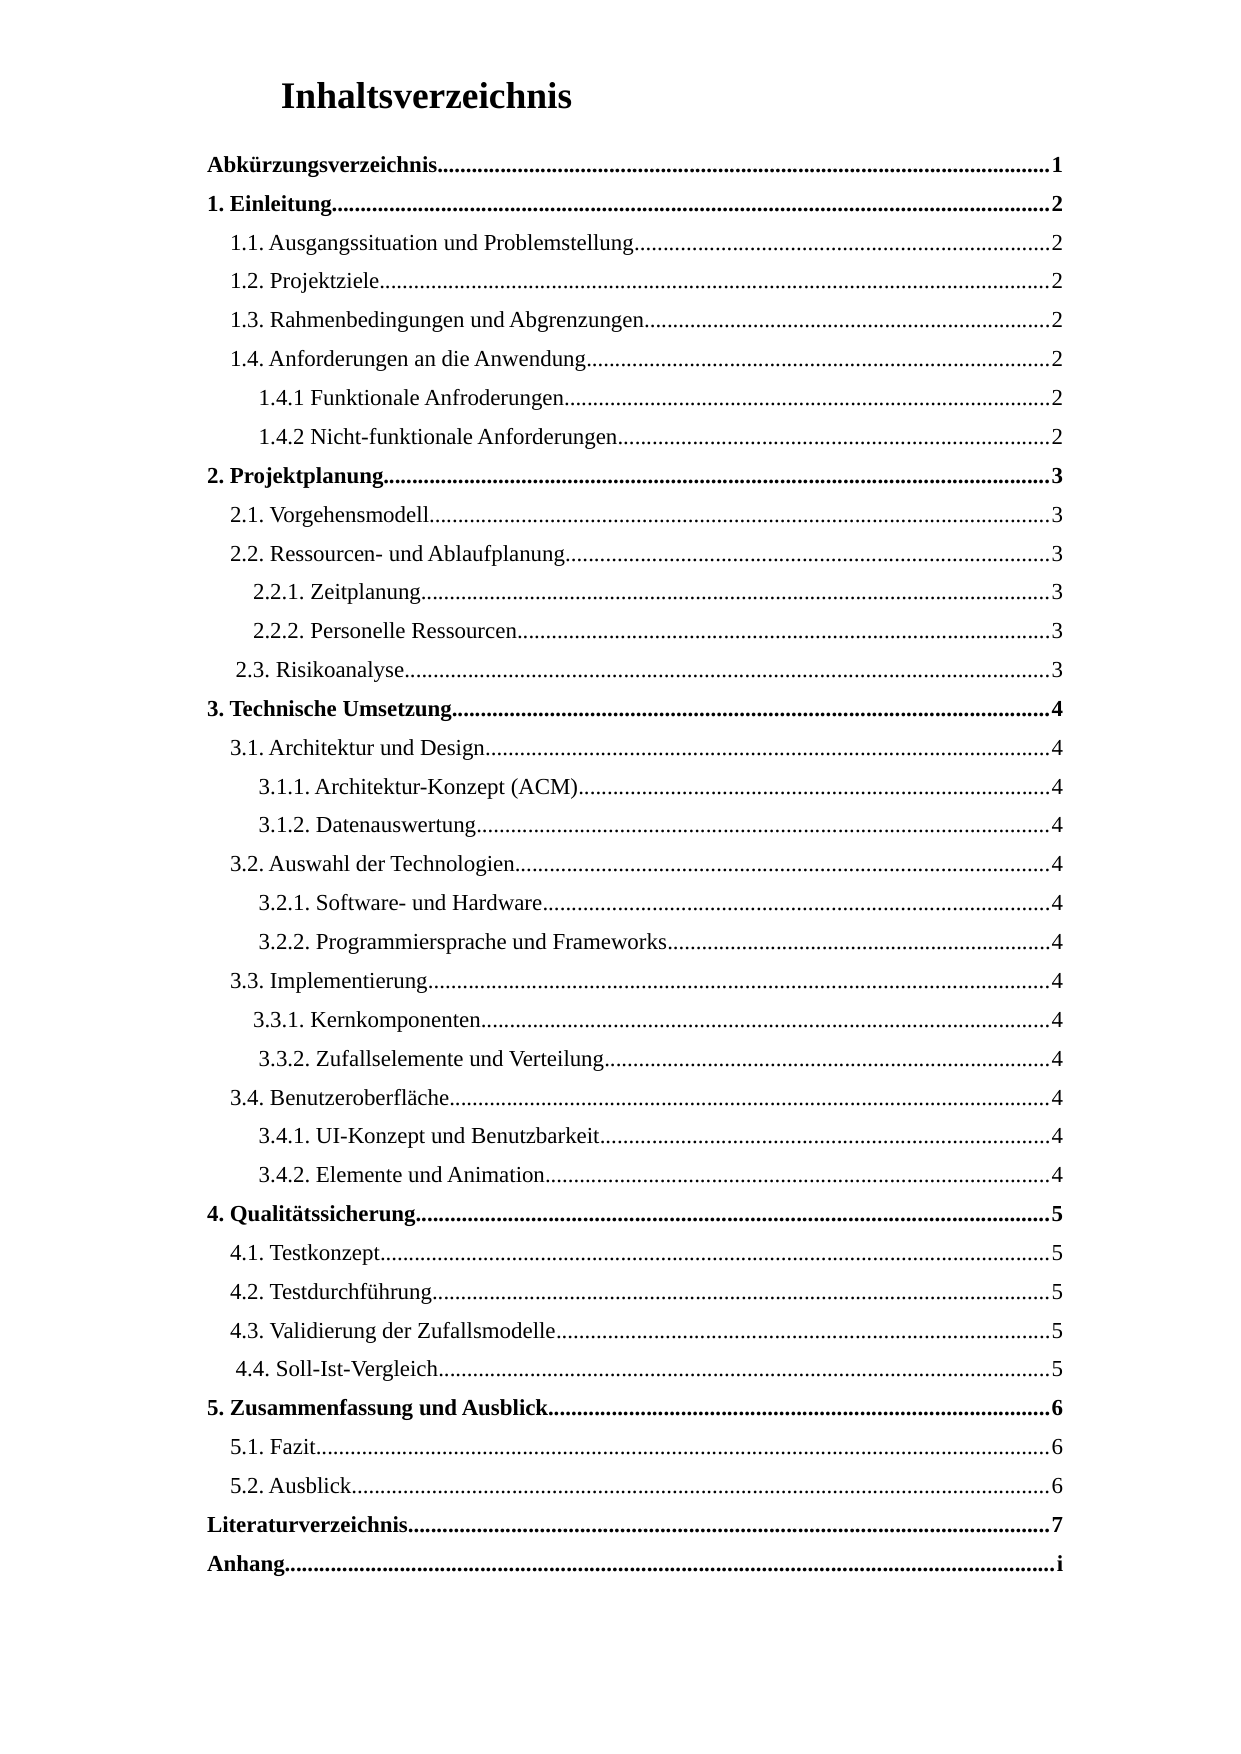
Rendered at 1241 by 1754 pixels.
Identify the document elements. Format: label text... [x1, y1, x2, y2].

text 1.4. Anforderungen an die Anwendung 2 [230, 345, 1063, 372]
text 1. Einleitung 2 [207, 190, 1063, 216]
text 3.1.1. Architektur-Konzept (ACM) 4 [253, 773, 1063, 799]
text 3. Technische Umsetzung 4 [207, 695, 1063, 721]
text 2.1. Vorgehensmodell 3 [230, 501, 1063, 527]
text 4.4. Soll-Ist-Vergleich 5 [230, 1356, 1063, 1382]
text Abkürzungsverzeichnis 1 [207, 151, 1063, 177]
text 3.4.1. UI-Konzept und Benutzbarkeit 4 [253, 1122, 1063, 1149]
text 3.2.1. Software- und Hardware 4 [253, 889, 1063, 916]
text 3.4. Benutzeroberfläche 4 [230, 1083, 1063, 1110]
text 3.3.1. Kernkomponenten 4 [253, 1006, 1063, 1032]
text 2. Projektplanung 3 [207, 462, 1063, 488]
text 4.2. Testdurchführung 5 [230, 1278, 1063, 1304]
text 1.2. Projektziele 2 [230, 268, 1063, 294]
text Inhaltsverzeichnis [207, 74, 1063, 117]
text 3.2.2. Programmiersprache und Frameworks 4 [253, 928, 1063, 954]
text 3.3. Implementierung 4 [230, 967, 1063, 993]
text 1.3. Rahmenbedingungen und Abgrenzungen 2 [230, 306, 1063, 333]
text 4. Qualitätssicherung 5 [207, 1200, 1063, 1226]
text 2.3. Risikoanalyse 3 [230, 656, 1063, 682]
text 2.2.2. Personelle Ressourcen 3 [253, 617, 1063, 644]
text 5. Zusammenfassung und Ausblick 6 [207, 1394, 1063, 1421]
text Literaturverzeichnis 7 [207, 1511, 1063, 1537]
text 4.3. Validierung der Zufallsmodelle 5 [230, 1317, 1063, 1343]
text 4.1. Testkonzept 5 [230, 1239, 1063, 1265]
text 2.2. Ressourcen- und Ablaufplanung 3 [230, 539, 1063, 566]
text 3.2. Auswahl der Technologien 4 [230, 850, 1063, 877]
text 1.4.1 Funktionale Anfroderungen 2 [253, 384, 1063, 411]
text 1.4.2 Nicht-funktionale Anforderungen 2 [253, 423, 1063, 449]
text 5.2. Ausblick 6 [230, 1472, 1063, 1498]
text Anhang i [207, 1550, 1063, 1576]
text 3.3.2. Zufallselemente und Verteilung 4 [253, 1045, 1063, 1071]
text 1.1. Ausgangssituation und Problemstellung 2 [230, 229, 1063, 255]
text 2.2.1. Zeitplanung 3 [253, 578, 1063, 605]
text 3.4.2. Elemente und Animation 4 [253, 1161, 1063, 1188]
text 3.1. Architektur und Design 4 [230, 734, 1063, 760]
text 5.1. Fazit 6 [230, 1433, 1063, 1459]
text 3.1.2. Datenauswertung 4 [253, 812, 1063, 838]
